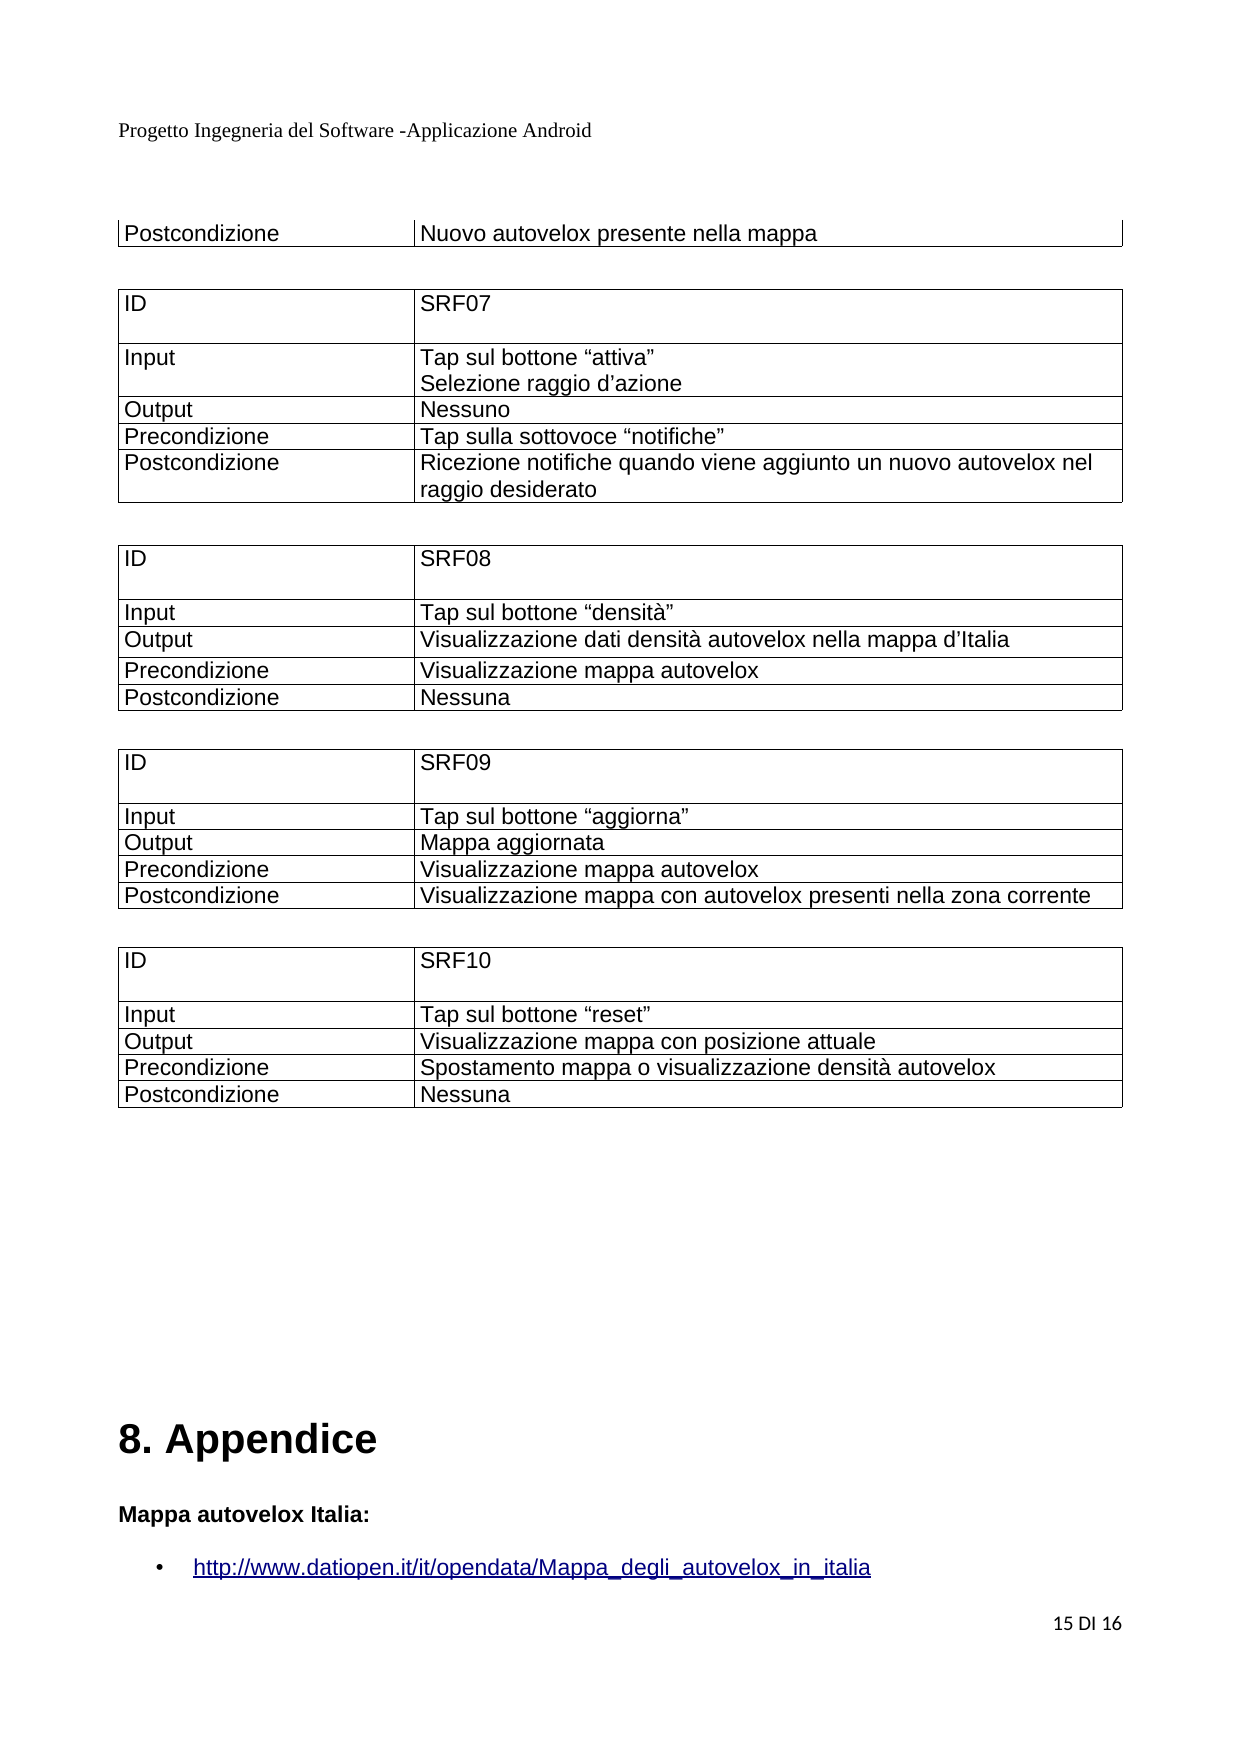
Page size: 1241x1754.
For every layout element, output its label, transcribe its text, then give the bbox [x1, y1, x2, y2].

table_cell Postcondizione [119, 685, 414, 710]
table_header ID [119, 546, 414, 599]
table_cell Postcondizione [119, 220, 414, 246]
table_cell Tap sulla sottovoce “notifiche” [415, 424, 1122, 449]
table_cell Postcondizione [119, 1081, 414, 1107]
table_cell Ricezione notifiche quando viene aggiunto un nuovo autovelox nel raggio desiderato [415, 450, 1122, 502]
table_cell Input [119, 1002, 414, 1028]
table_cell Tap sul bottone “aggiorna” [415, 804, 1122, 829]
table_cell Visualizzazione mappa con autovelox presenti nella zona corrente [415, 883, 1122, 908]
table_header ID [119, 290, 414, 343]
table_cell Nessuno [415, 397, 1122, 423]
table_cell Visualizzazione dati densità autovelox nella mappa d’Italia [415, 627, 1122, 657]
table_cell Tap sul bottone “attiva” Selezione raggio d’azione [415, 344, 1122, 396]
table_cell Mappa aggiornata [415, 830, 1122, 855]
table_header SRF09 [415, 750, 1122, 803]
table_cell Nessuna [415, 685, 1122, 710]
table_header SRF10 [415, 948, 1122, 1001]
table_cell Output [119, 1029, 414, 1054]
subtitle 8. Appendice [118, 1414, 1122, 1462]
table_cell Output [119, 830, 414, 855]
table_header SRF08 [415, 546, 1122, 599]
table_cell Nuovo autovelox presente nella mappa [415, 220, 1122, 246]
table_cell Spostamento mappa o visualizzazione densità autovelox [415, 1055, 1122, 1080]
table_cell Input [119, 804, 414, 829]
table_cell Input [119, 344, 414, 396]
table_cell Output [119, 397, 414, 423]
table_header ID [119, 750, 414, 803]
table_cell Precondizione [119, 856, 414, 882]
table_cell Nessuna [415, 1081, 1122, 1107]
table_cell Visualizzazione mappa autovelox [415, 658, 1122, 684]
table_cell Output [119, 627, 414, 657]
table_cell Precondizione [119, 1055, 414, 1080]
table_cell Tap sul bottone “reset” [415, 1002, 1122, 1028]
list http://www.datiopen.it/it/opendata/Mappa_degli_autovelox_in_italia [156, 1553, 1122, 1580]
table_header SRF07 [415, 290, 1122, 343]
table_cell Visualizzazione mappa con posizione attuale [415, 1029, 1122, 1054]
table_cell Visualizzazione mappa autovelox [415, 856, 1122, 882]
table_cell Input [119, 600, 414, 626]
table_cell Precondizione [119, 424, 414, 449]
table_cell Precondizione [119, 658, 414, 684]
table_cell Tap sul bottone “densità” [415, 600, 1122, 626]
table_cell Postcondizione [119, 883, 414, 908]
table_header ID [119, 948, 414, 1001]
text Mappa autovelox Italia: [118, 1501, 1122, 1527]
table_cell Postcondizione [119, 450, 414, 502]
